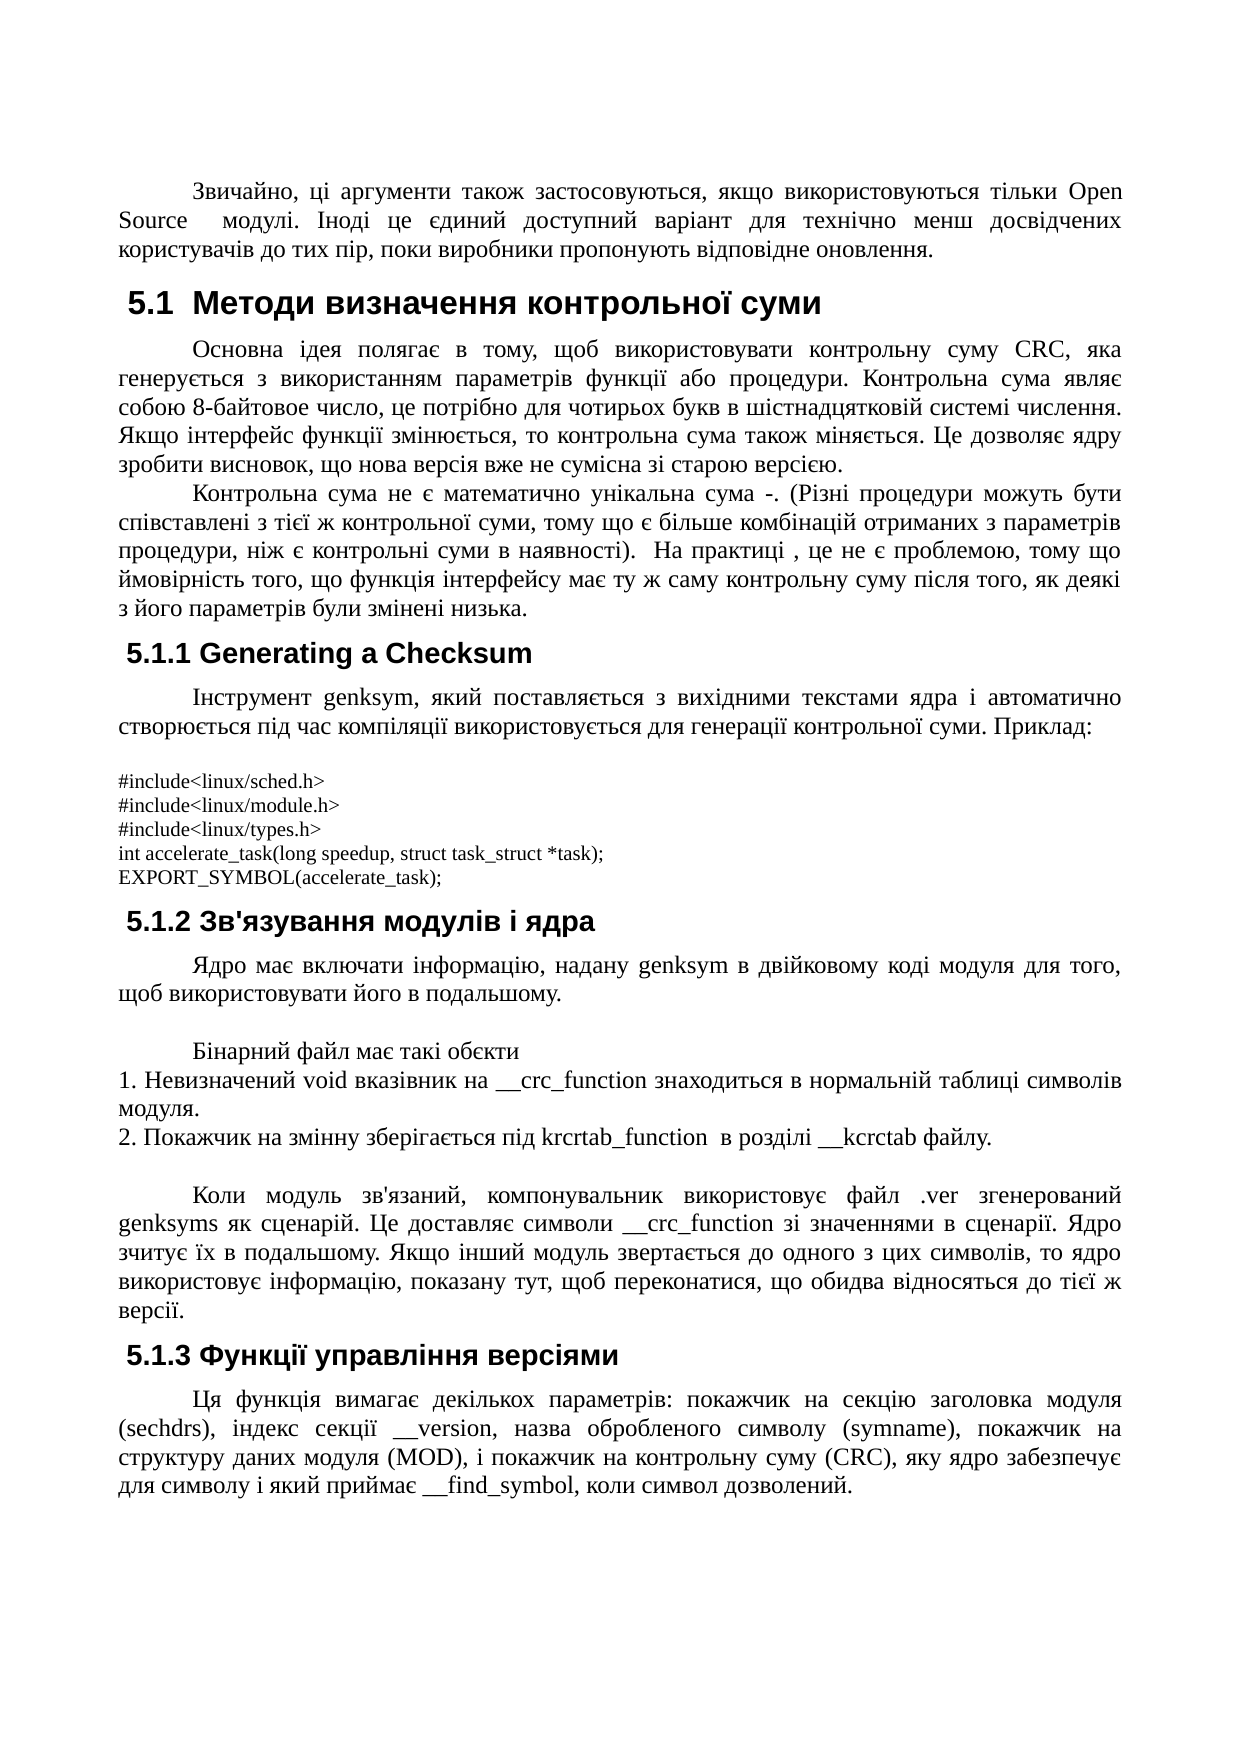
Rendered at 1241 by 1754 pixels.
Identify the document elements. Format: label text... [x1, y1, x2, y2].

text Звичайно, ці аргументи також застосовуються, якщо використовуються тільки Open Source модулі. Іноді це єдиний доступний варіант для технічно менш досвідчених користувачів до тих пір, поки виробники пропонують відповідне оновлення. [118, 176, 1123, 263]
subtitle Generating a Checksum [118, 636, 1123, 670]
text #include<linux/sched.h> [118, 769, 1123, 793]
text 1. Невизначений void вказівник на __crc_function знаходиться в нормальній таблиці символів модуля. [118, 1065, 1123, 1122]
text Ядро має включати інформацію, надану genksym в двійковому коді модуля для того, щоб використовувати його в подальшому. [118, 950, 1123, 1007]
text int accelerate_task(long speedup, struct task_struct *task); [118, 841, 1123, 865]
text Бінарний файл має такі обєкти [118, 1036, 1123, 1065]
text Ця функція вимагає декількох параметрів: покажчик на секцію заголовка модуля (sechdrs), індекс секції __version, назва обробленого символу (symname), покажчик на структуру даних модуля (MOD), і покажчик на контрольну суму (CRC), яку ядро забезпечує для символу і який приймає __find_symbol, коли символ дозволений. [118, 1384, 1123, 1499]
text Основна ідея полягає в тому, щоб використовувати контрольну суму CRC, яка генерується з використанням параметрів функції або процедури. Контрольна сума являє собою 8-байтовое число, це потрібно для чотирьох букв в шістнадцятковій системі числення. Якщо інтерфейс функції змінюється, то контрольна сума також міняється. Це дозволяє ядру зробити висновок, що нова версія вже не сумісна зі старою версією. [118, 334, 1123, 478]
text Контрольна сума не є математично унікальна сума -. (Різні процедури можуть бути співставлені з тієї ж контрольної суми, тому що є більше комбінацій отриманих з параметрів процедури, ніж є контрольні суми в наявності). На практиці , це не є проблемою, тому що ймовірність того, що функція інтерфейсу має ту ж саму контрольну суму після того, як деякі з його параметрів були змінені низька. [118, 478, 1123, 622]
text EXPORT_SYMBOL(accelerate_task); [118, 865, 1123, 889]
subtitle Функції управління версіями [118, 1338, 1123, 1372]
text Коли модуль зв'язаний, компонувальник використовує файл .ver згенерований genksyms як сценарій. Це доставляє символи __crc_function зі значеннями в сценарії. Ядро зчитує їх в подальшому. Якщо інший модуль звертається до одного з цих символів, то ядро використовує інформацію, показану тут, щоб переконатися, що обидва відносяться до тієї ж версії. [118, 1180, 1123, 1323]
text Інструмент genksym, який поставляється з вихідними текстами ядра і автоматично створюється під час компіляції використовується для генерації контрольної суми. Приклад: [118, 682, 1123, 740]
text #include<linux/types.h> [118, 817, 1123, 841]
text 2. Покажчик на змінну зберігається під krcrtab_function в розділі __kcrctab файлу. [118, 1122, 1123, 1151]
subtitle Зв'язування модулів і ядра [118, 904, 1123, 937]
subtitle Методи визначення контрольної суми [118, 283, 1123, 322]
text #include<linux/module.h> [118, 793, 1123, 817]
